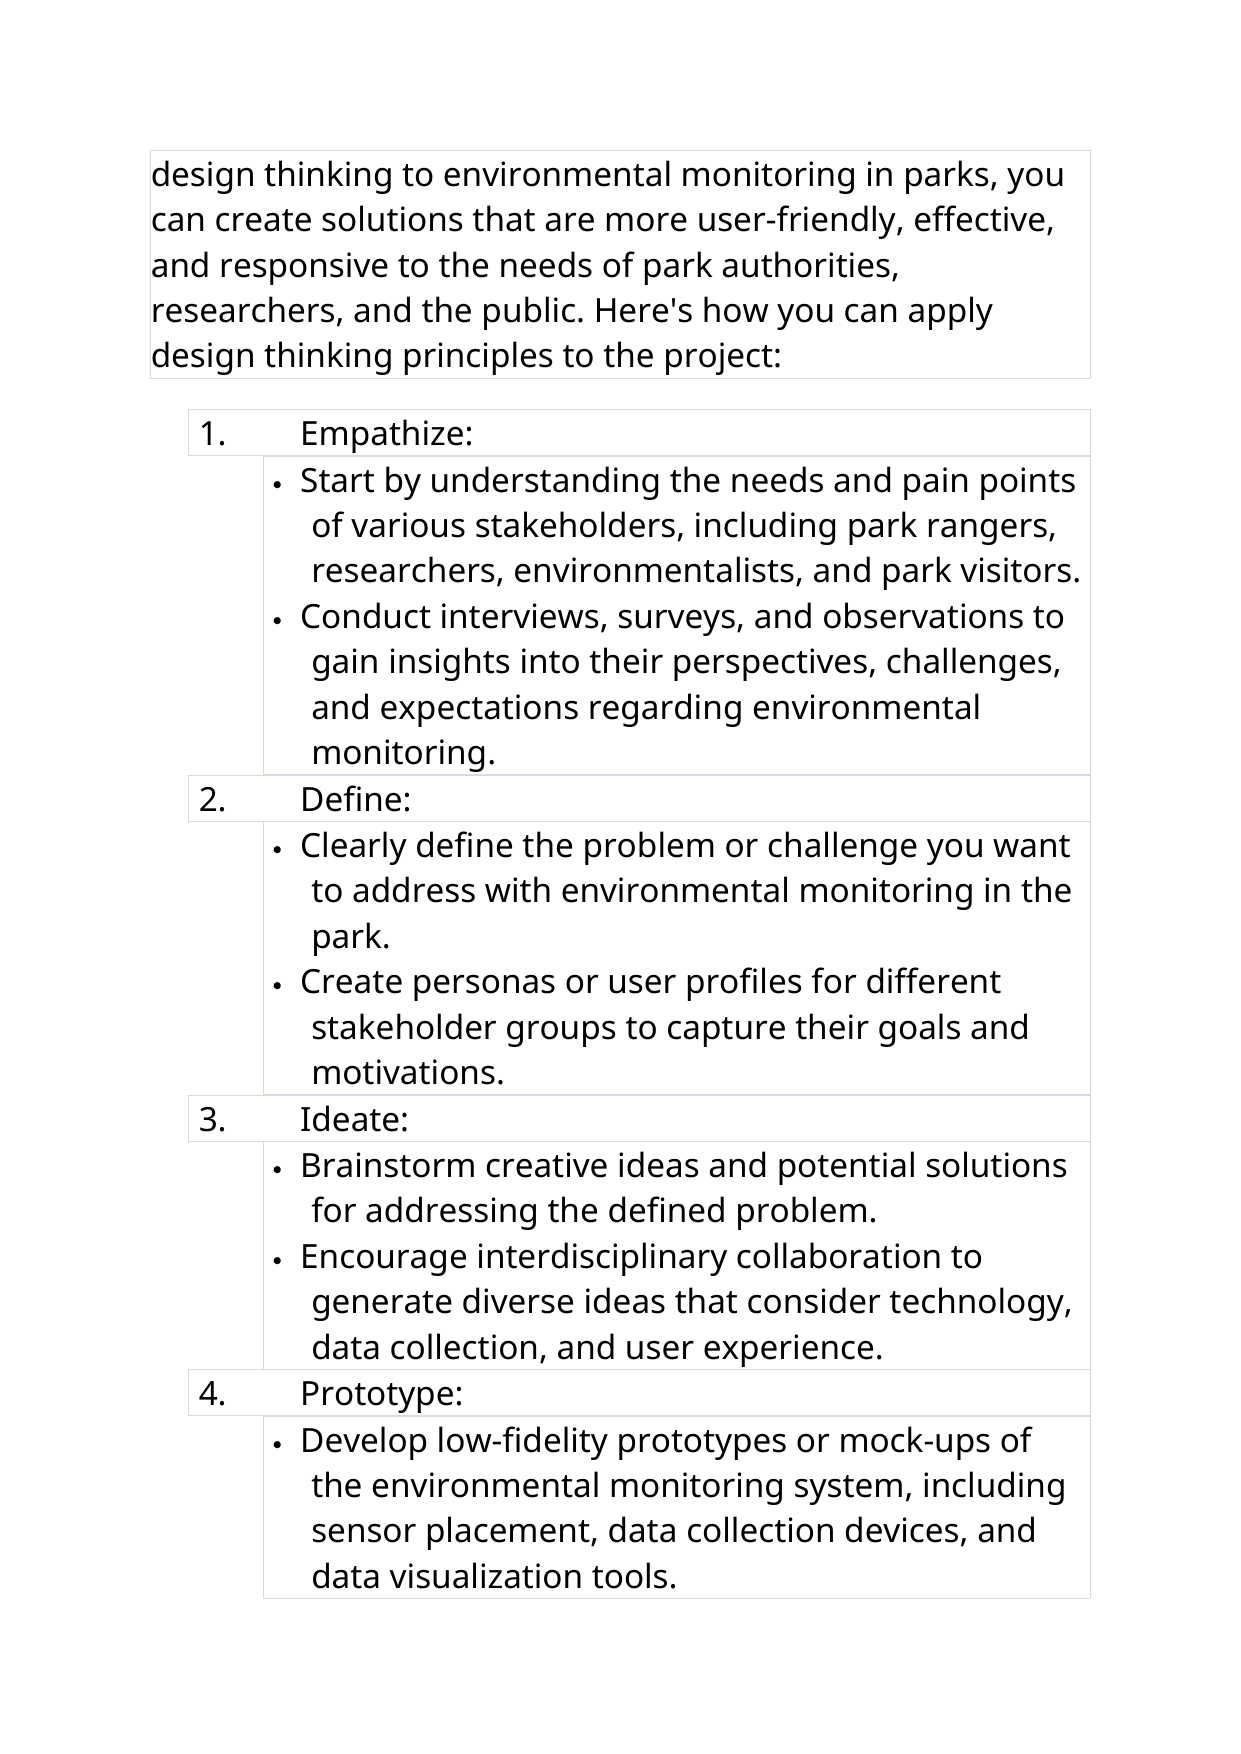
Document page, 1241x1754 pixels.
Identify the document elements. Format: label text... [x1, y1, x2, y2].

list Empathize: [189, 410, 1090, 455]
list Prototype: [189, 1370, 1090, 1415]
text design thinking to environmental monitoring in parks, you can create solutions that are more user-friendly, effective, and responsive to the needs of park authorities, researchers, and the public. Here's how you can apply design thinking principles to the project: [151, 151, 1090, 378]
list Define: [189, 776, 1090, 821]
list Brainstorm creative ideas and potential solutions for addressing the defined problem. [264, 1142, 1090, 1232]
list Start by understanding the needs and pain points of various stakeholders, including park rangers, researchers, environmentalists, and park visitors. [264, 457, 1090, 592]
list Conduct interviews, surveys, and observations to gain insights into their perspectives, challenges, and expectations regarding environmental monitoring. [264, 592, 1090, 774]
list Encourage interdisciplinary collaboration to generate diverse ideas that consider technology, data collection, and user experience. [264, 1232, 1090, 1369]
list Create personas or user profiles for different stakeholder groups to capture their goals and motivations. [264, 957, 1090, 1094]
list Ideate: [189, 1096, 1090, 1141]
list Develop low-fidelity prototypes or mock-ups of the environmental monitoring system, including sensor placement, data collection devices, and data visualization tools. [264, 1417, 1090, 1598]
list Clearly define the problem or challenge you want to address with environmental monitoring in the park. [264, 822, 1090, 957]
